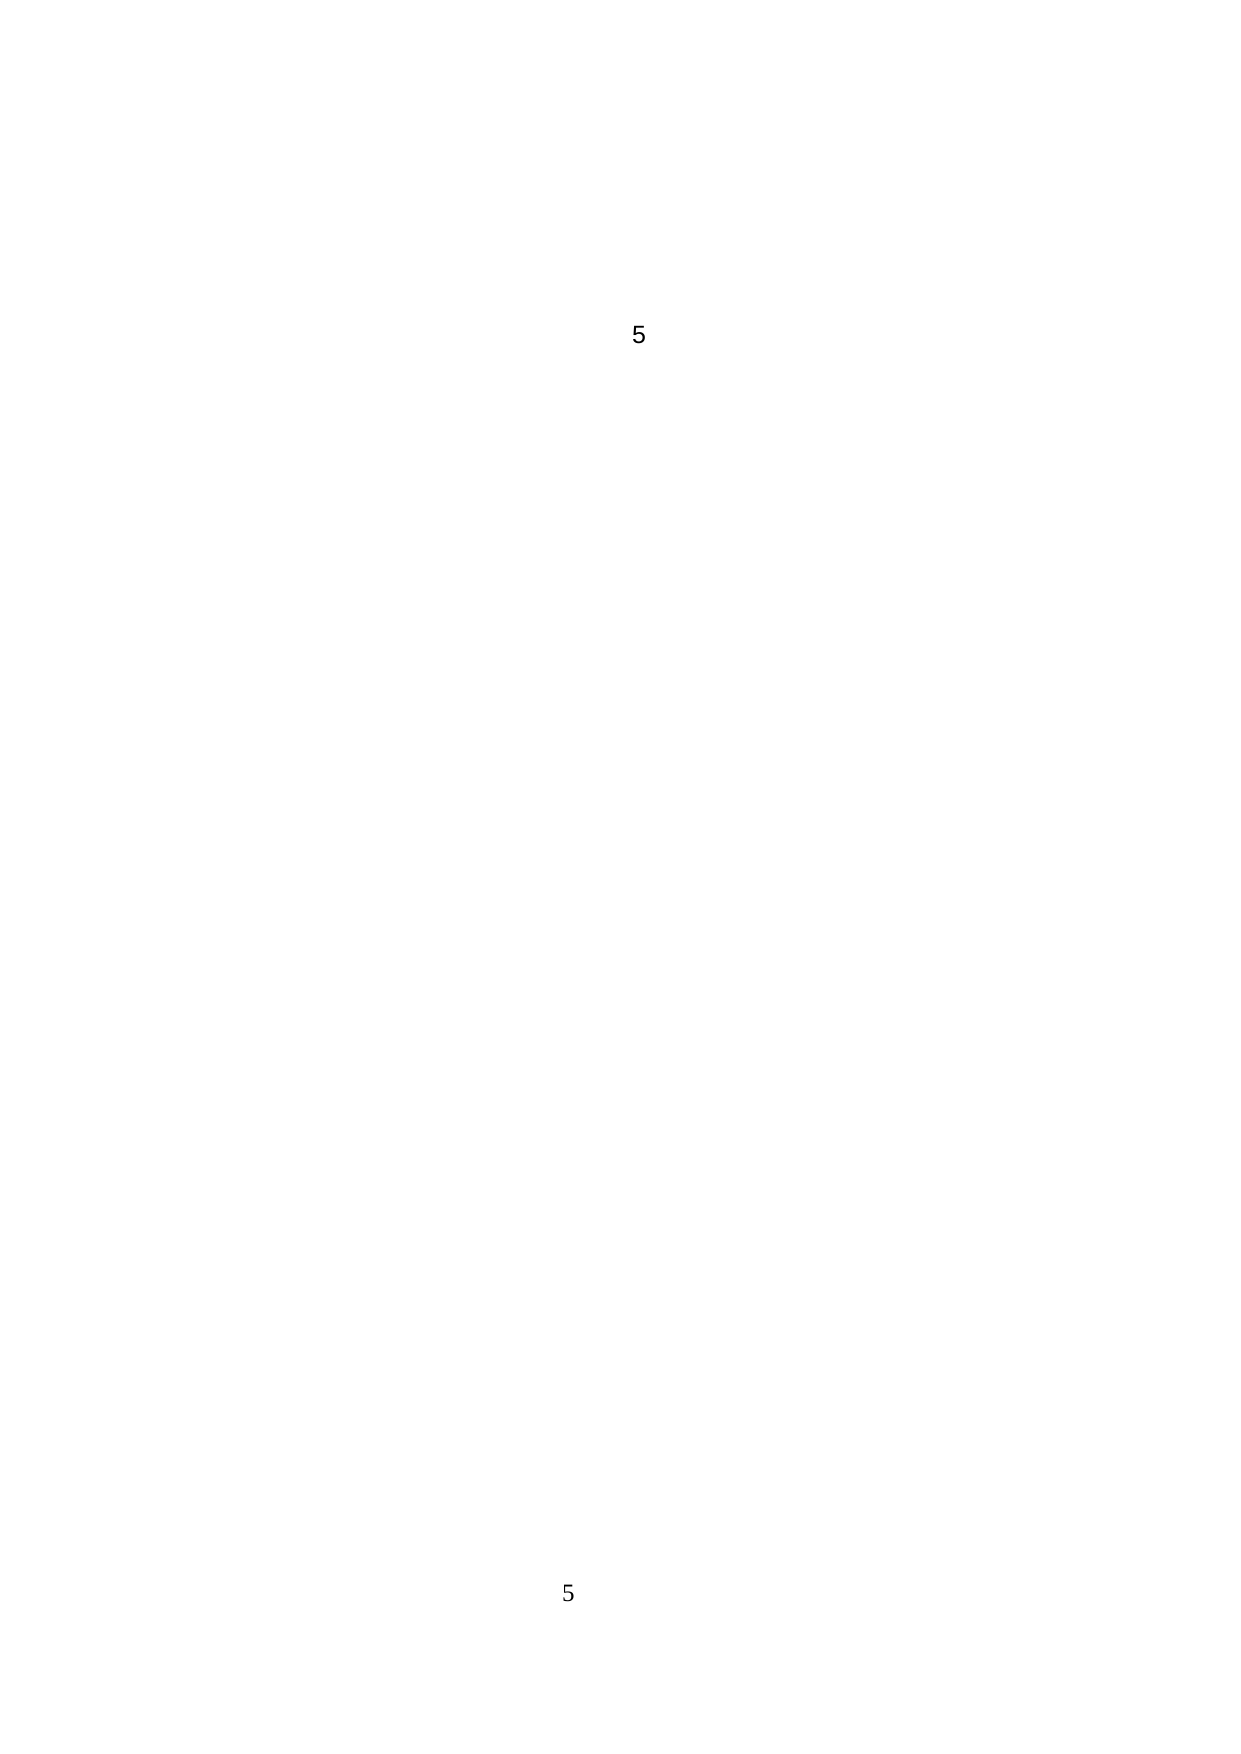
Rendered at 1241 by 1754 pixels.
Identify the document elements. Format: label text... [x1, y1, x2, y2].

list 9 [156, 320, 1122, 349]
